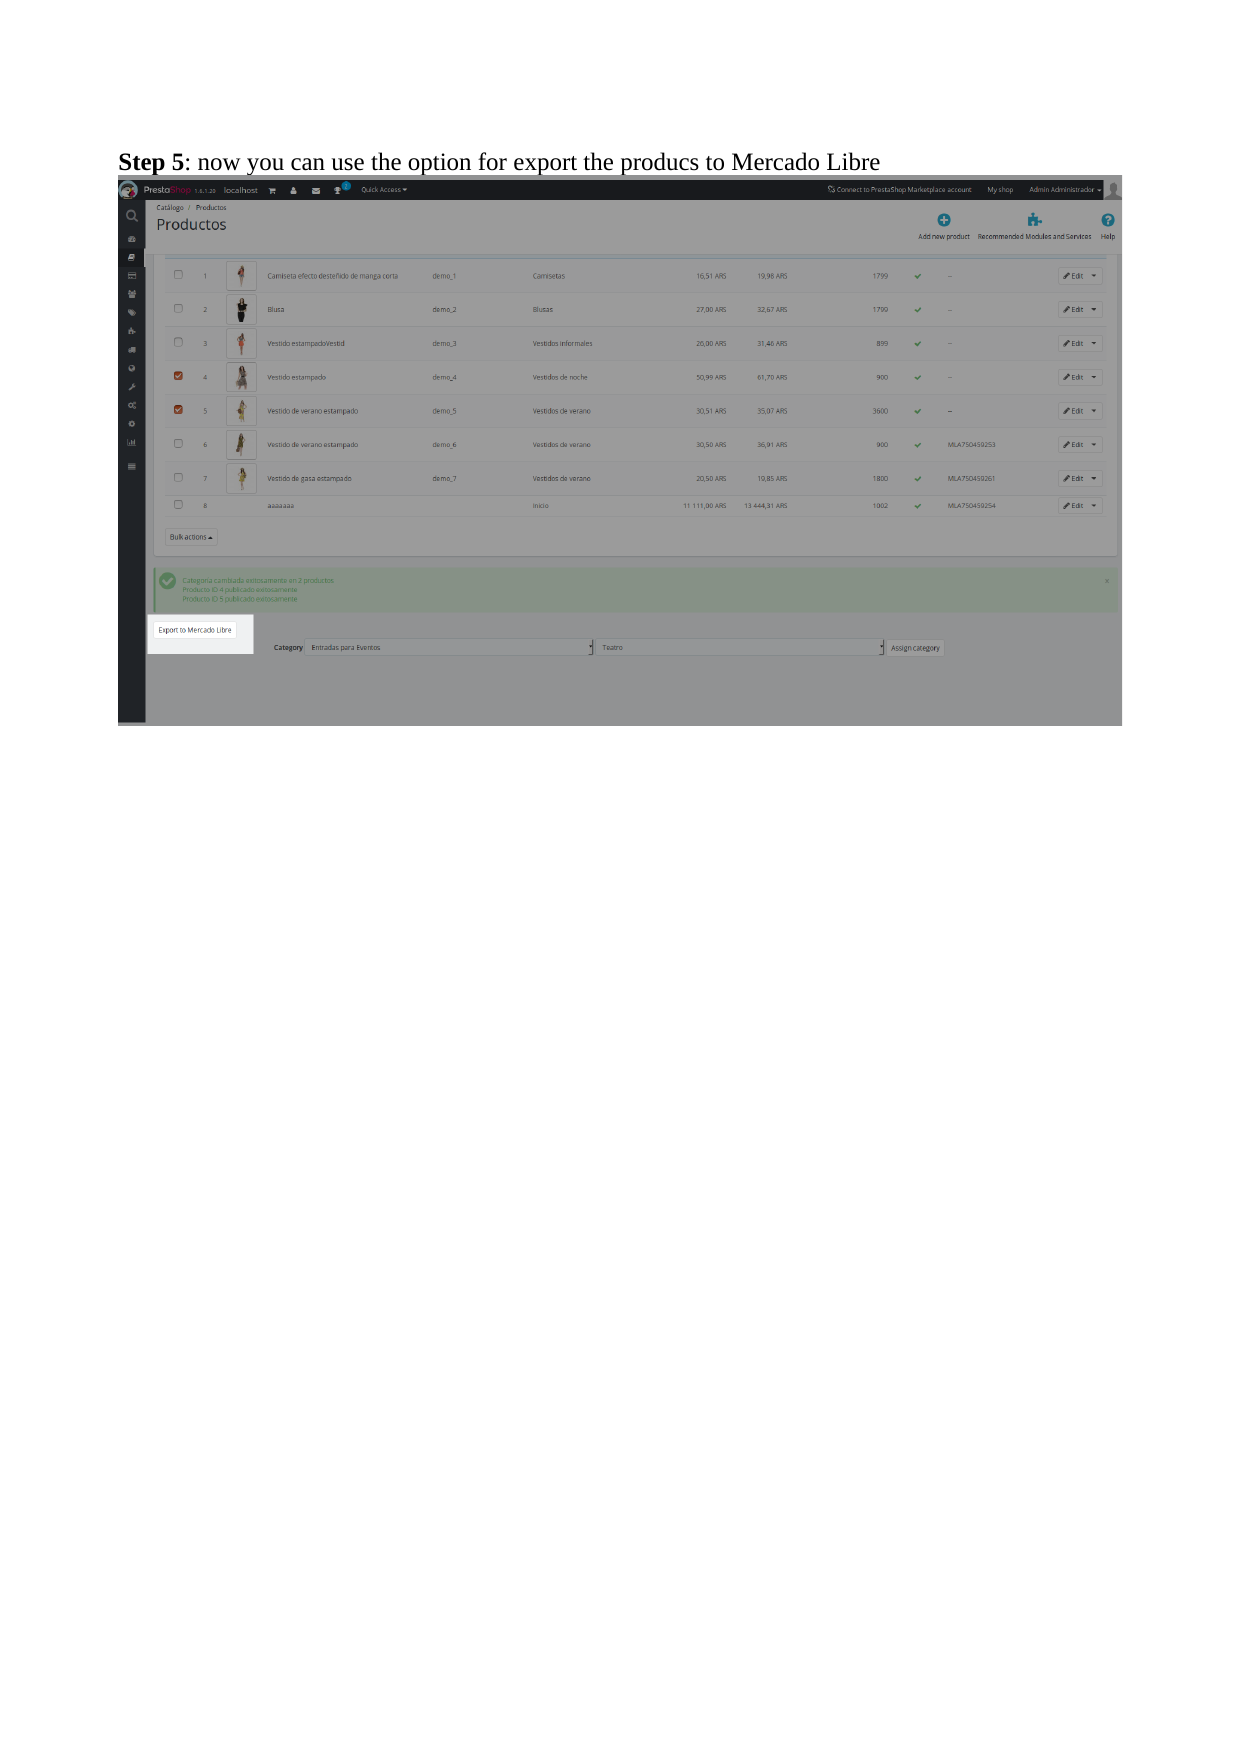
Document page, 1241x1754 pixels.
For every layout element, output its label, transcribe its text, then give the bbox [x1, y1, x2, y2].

text Step 5: now you can use the option for export the producs to Mercado Libre [118, 147, 1122, 175]
picture [118, 175, 1123, 726]
